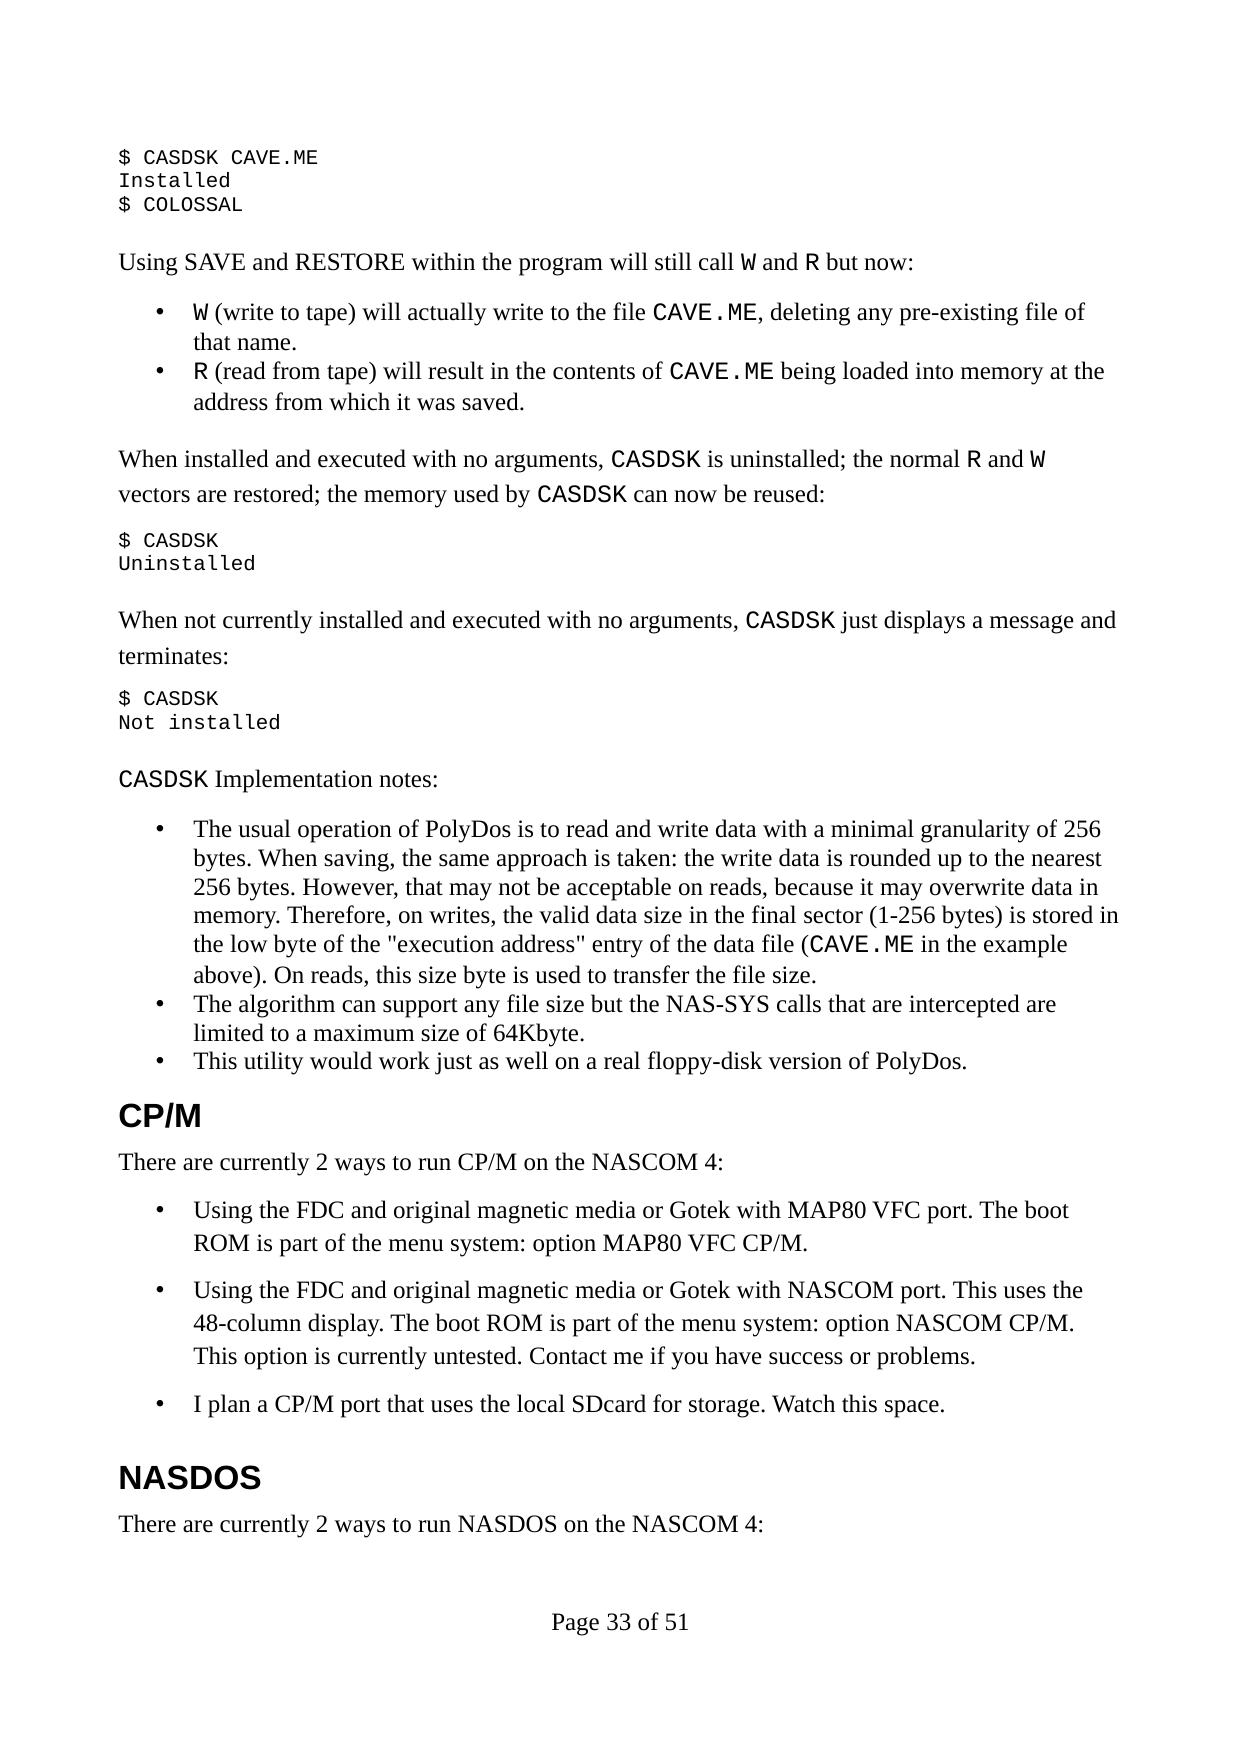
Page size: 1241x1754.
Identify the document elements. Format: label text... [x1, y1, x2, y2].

text When installed and executed with no arguments, CASDSK is uninstalled; the normal R and W vectors are restored; the memory used by CASDSK can now be reused: [118, 444, 1122, 510]
text $ CASDSK [118, 688, 1122, 712]
subtitle CP/M [118, 1096, 1122, 1135]
text $ CASDSK CAVE.ME [118, 147, 1122, 171]
text CASDSK Implementation notes: [118, 764, 1122, 795]
text Not installed [118, 712, 1122, 736]
text There are currently 2 ways to run NASDOS on the NASCOM 4: [118, 1509, 1122, 1537]
text Installed [118, 171, 1122, 194]
list R (read from tape) will result in the contents of CAVE.ME being loaded into memory at the address from which it was saved. [156, 356, 1122, 416]
text $ COLOSSAL [118, 194, 1122, 218]
text Using SAVE and RESTORE within the program will still call W and R but now: [118, 247, 1122, 277]
list This utility would work just as well on a real floppy-disk version of PolyDos. [156, 1046, 1122, 1075]
text There are currently 2 ways to run CP/M on the NASCOM 4: [118, 1147, 1122, 1176]
list I plan a CP/M port that uses the local SDcard for storage. Watch this space. [156, 1389, 1122, 1418]
text When not currently installed and executed with no arguments, CASDSK just displays a message and terminates: [118, 606, 1122, 669]
list Using the FDC and original magnetic media or Gotek with MAP80 VFC port. The boot ROM is part of the menu system: option MAP80 VFC CP/M. [156, 1195, 1122, 1257]
text Uninstalled [118, 553, 1122, 577]
text $ CASDSK [118, 529, 1122, 553]
list W (write to tape) will actually write to the file CAVE.ME, deleting any pre-existing file of that name. [156, 297, 1122, 356]
list The usual operation of PolyDos is to read and write data with a minimal granularity of 256 bytes. When saving, the same approach is taken: the write data is rounded up to the nearest 256 bytes. However, that may not be acceptable on reads, because it may overwrite data in memory. Therefore, on writes, the valid data size in the final sector (1-256 bytes) is stored in the low byte of the "execution address" entry of the data file (CAVE.ME in the example above). On reads, this size byte is used to transfer the file size. [156, 814, 1122, 989]
subtitle NASDOS [118, 1457, 1122, 1496]
list The algorithm can support any file size but the NAS-SYS calls that are intercepted are limited to a maximum size of 64Kbyte. [156, 989, 1122, 1046]
list Using the FDC and original magnetic media or Gotek with NASCOM port. This uses the 48-column display. The boot ROM is part of the menu system: option NASCOM CP/M. This option is currently untested. Contact me if you have success or problems. [156, 1275, 1122, 1370]
